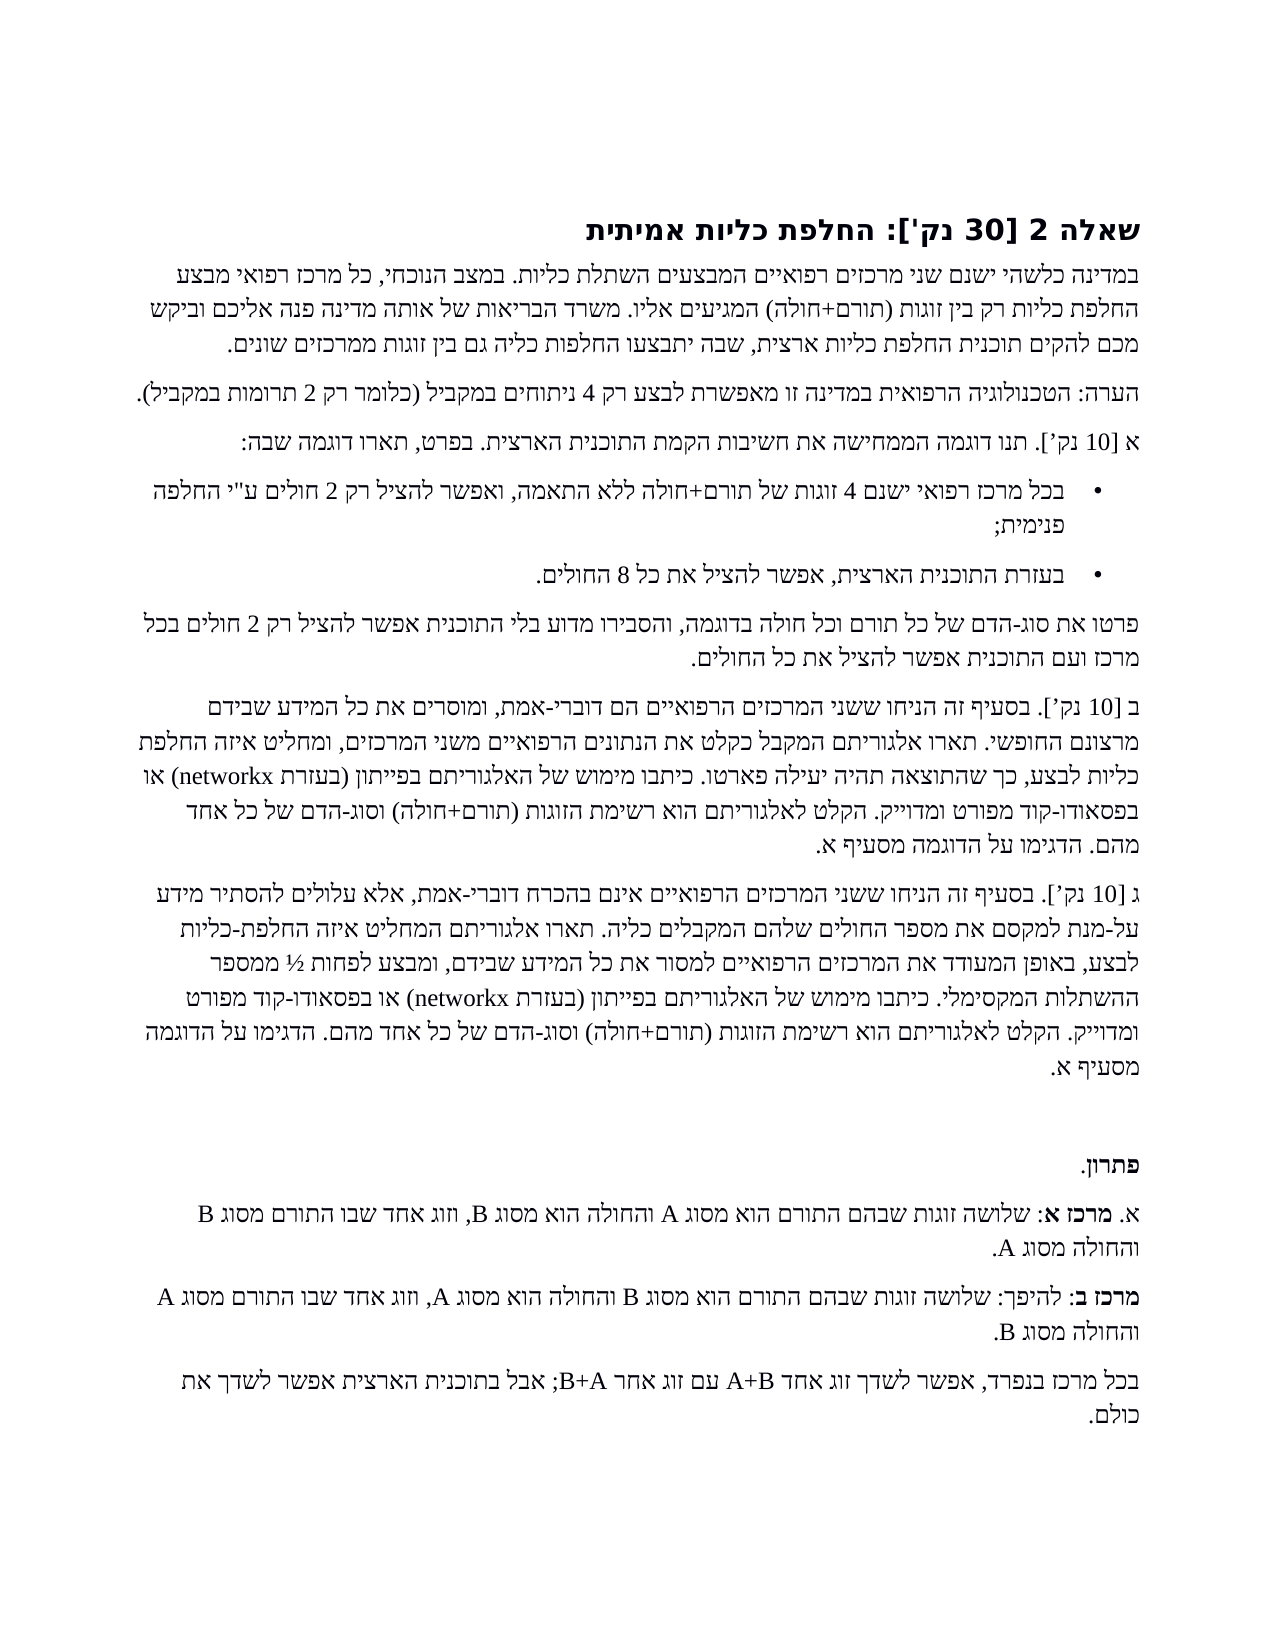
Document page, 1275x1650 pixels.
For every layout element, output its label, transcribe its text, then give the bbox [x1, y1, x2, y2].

text בכל מרכז בנפרד, אפשר לשדך זוג אחד A+B עם זוג אחר B+A; אבל בתוכנית הארצית אפשר לשדך את כולם. [135, 1366, 1140, 1429]
subtitle שאלה 2 [30 נק']: החלפת כליות אמיתית [135, 213, 1140, 247]
text פתרון. [135, 1150, 1140, 1178]
text ב [10 נק’]. בסעיף זה הניחו ששני המרכזים הרפואיים הם דוברי-אמת, ומוסרים את כל המידע שבידם מרצונם החופשי. תארו אלגוריתם המקבל כקלט את הנתונים הרפואיים משני המרכזים, ומחליט איזה החלפת כליות לבצע, כך שהתוצאה תהיה יעילה פארטו. כיתבו מימוש של האלגוריתם בפייתון (בעזרת networkx) או בפסאודו-קוד מפורט ומדוייק. הקלט לאלגוריתם הוא רשימת הזוגות (תורם+חולה) וסוג-הדם של כל אחד מהם. הדגימו על הדוגמה מסעיף א. [135, 692, 1140, 859]
text ג [10 נק’]. בסעיף זה הניחו ששני המרכזים הרפואיים אינם בהכרח דוברי-אמת, אלא עלולים להסתיר מידע על-מנת למקסם את מספר החולים שלהם המקבלים כליה. תארו אלגוריתם המחליט איזה החלפת-כליות לבצע, באופן המעודד את המרכזים הרפואיים למסור את כל המידע שבידם, ומבצע לפחות ½ ממספר ההשתלות המקסימלי. כיתבו מימוש של האלגוריתם בפייתון (בעזרת networkx) או בפסאודו-קוד מפורט ומדוייק. הקלט לאלגוריתם הוא רשימת הזוגות (תורם+חולה) וסוג-הדם של כל אחד מהם. הדגימו על הדוגמה מסעיף א. [135, 879, 1140, 1080]
text מרכז ב: להיפך: שלושה זוגות שבהם התורם הוא מסוג B והחולה הוא מסוג A, וזוג אחד שבו התורם מסוג A והחולה מסוג B. [135, 1282, 1140, 1346]
text א [10 נק’]. תנו דוגמה הממחישה את חשיבות הקמת התוכנית הארצית. בפרט, תארו דוגמה שבה: [135, 427, 1140, 456]
text הערה: הטכנולוגיה הרפואית במדינה זו מאפשרת לבצע רק 4 ניתוחים במקביל (כלומר רק 2 תרומות במקביל). [135, 378, 1140, 407]
list בכל מרכז רפואי ישנם 4 זוגות של תורם+חולה ללא התאמה, ואפשר להציל רק 2 חולים ע"י החלפה פנימית; [135, 476, 1102, 539]
list בעזרת התוכנית הארצית, אפשר להציל את כל 8 החולים. [135, 560, 1102, 588]
text א. מרכז א: שלושה זוגות שבהם התורם הוא מסוג A והחולה הוא מסוג B, וזוג אחד שבו התורם מסוג B והחולה מסוג A. [135, 1199, 1140, 1262]
text במדינה כלשהי ישנם שני מרכזים רפואיים המבצעים השתלת כליות. במצב הנוכחי, כל מרכז רפואי מבצע החלפת כליות רק בין זוגות (תורם+חולה) המגיעים אליו. משרד הבריאות של אותה מדינה פנה אליכם וביקש מכם להקים תוכנית החלפת כליות ארצית, שבה יתבצעו החלפות כליה גם בין זוגות ממרכזים שונים. [135, 260, 1140, 358]
text פרטו את סוג-הדם של כל תורם וכל חולה בדוגמה, והסבירו מדוע בלי התוכנית אפשר להציל רק 2 חולים בכל מרכז ועם התוכנית אפשר להציל את כל החולים. [135, 609, 1140, 672]
